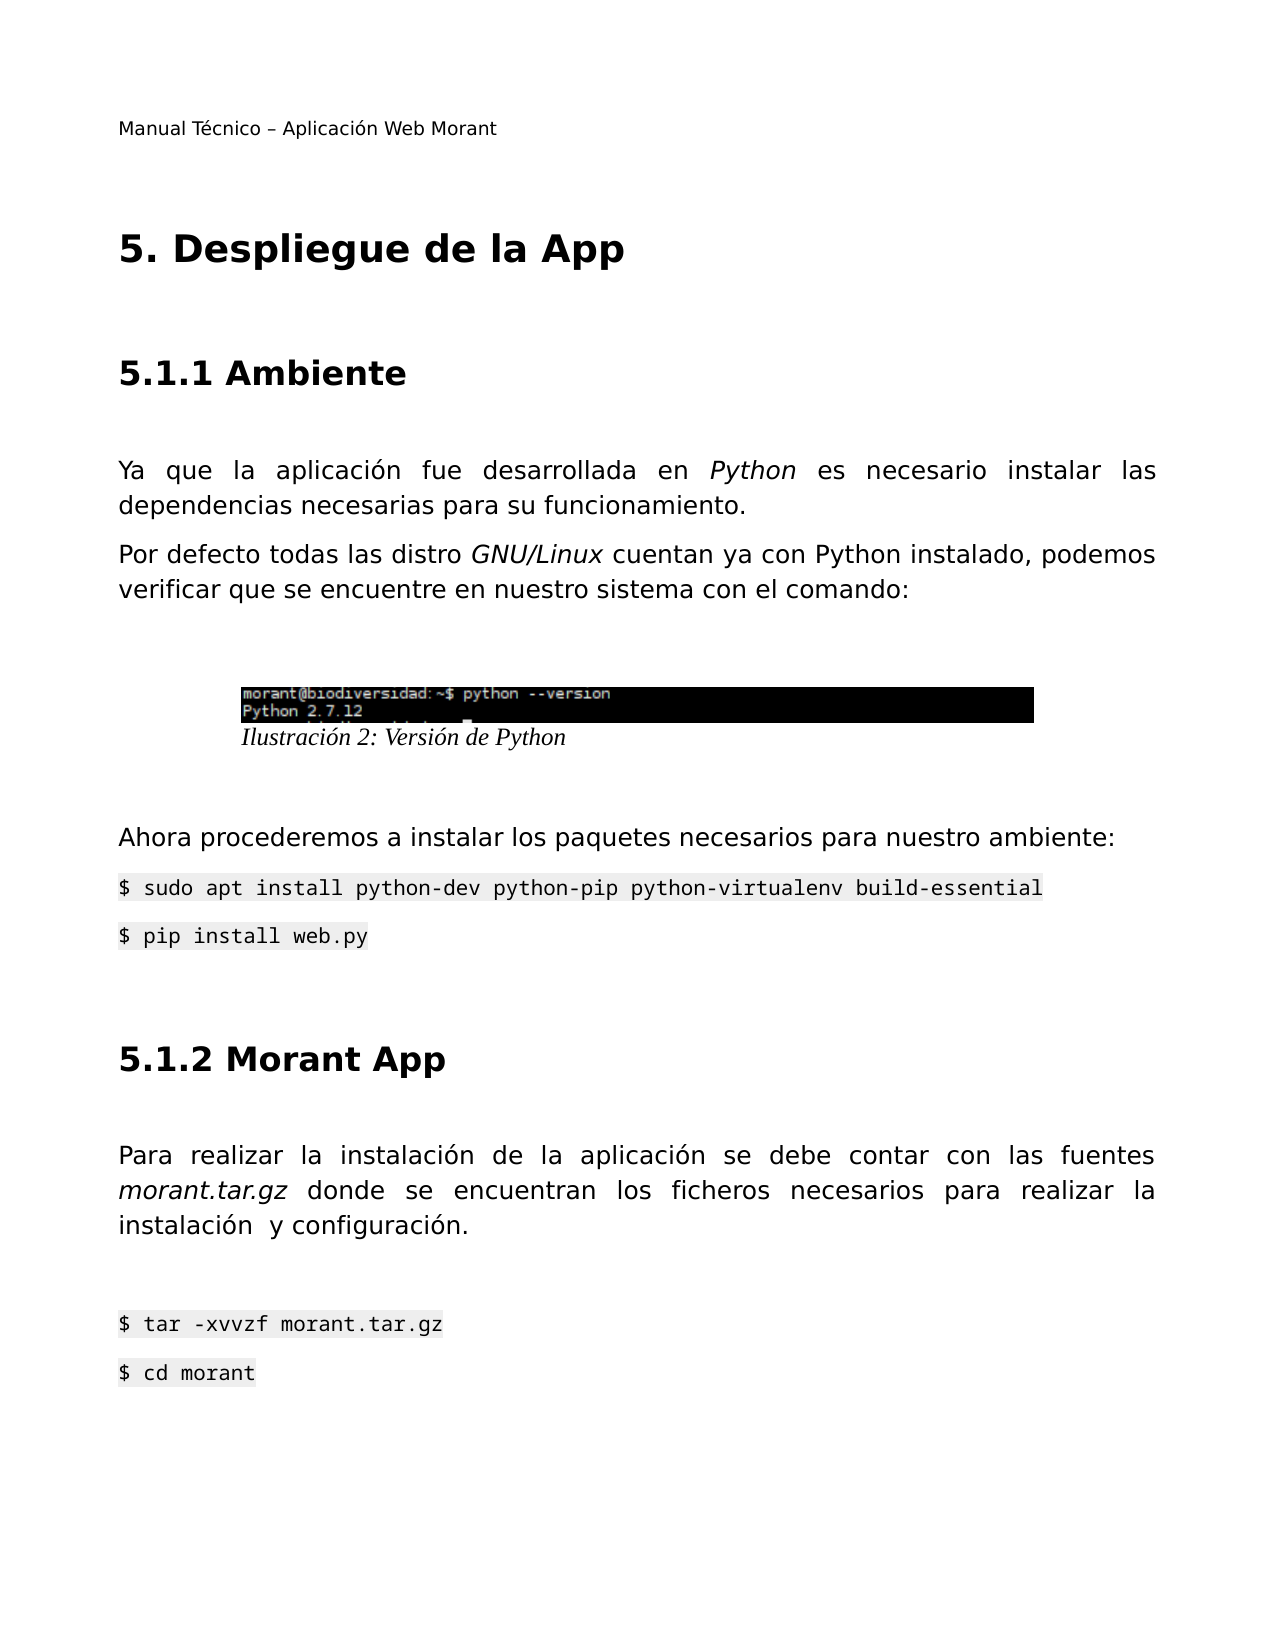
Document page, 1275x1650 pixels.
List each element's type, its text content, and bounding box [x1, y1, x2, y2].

picture [241, 687, 1034, 723]
subtitle 5.1.1 Ambiente [118, 355, 1157, 394]
subtitle 5. Despliegue de la App [118, 228, 1157, 272]
text $ tar -xvvzf morant.tar.gz [118, 1309, 1157, 1338]
text Ahora procederemos a instalar los paquetes necesarios para nuestro ambiente: [118, 823, 1157, 852]
subtitle 5.1.2 Morant App [118, 1040, 1157, 1079]
text Ya que la aplicación fue desarrollada en Python es necesario instalar las dependencias necesarias para su funcionamiento. [118, 456, 1157, 520]
text Ilustración 2: Versión de Python [241, 723, 1034, 751]
text Por defecto todas las distro GNU/Linux cuentan ya con Python instalado, podemos verificar que se encuentre en nuestro sistema con el comando: [118, 540, 1157, 604]
text $ pip install web.py [118, 922, 1157, 950]
text $ sudo apt install python-dev python-pip python-virtualenv build-essential [118, 873, 1157, 901]
text Para realizar la instalación de la aplicación se debe contar con las fuentes morant.tar.gz donde se encuentran los ficheros necesarios para realizar la instalación y configuración. [118, 1141, 1157, 1240]
text $ cd morant [118, 1358, 1157, 1387]
